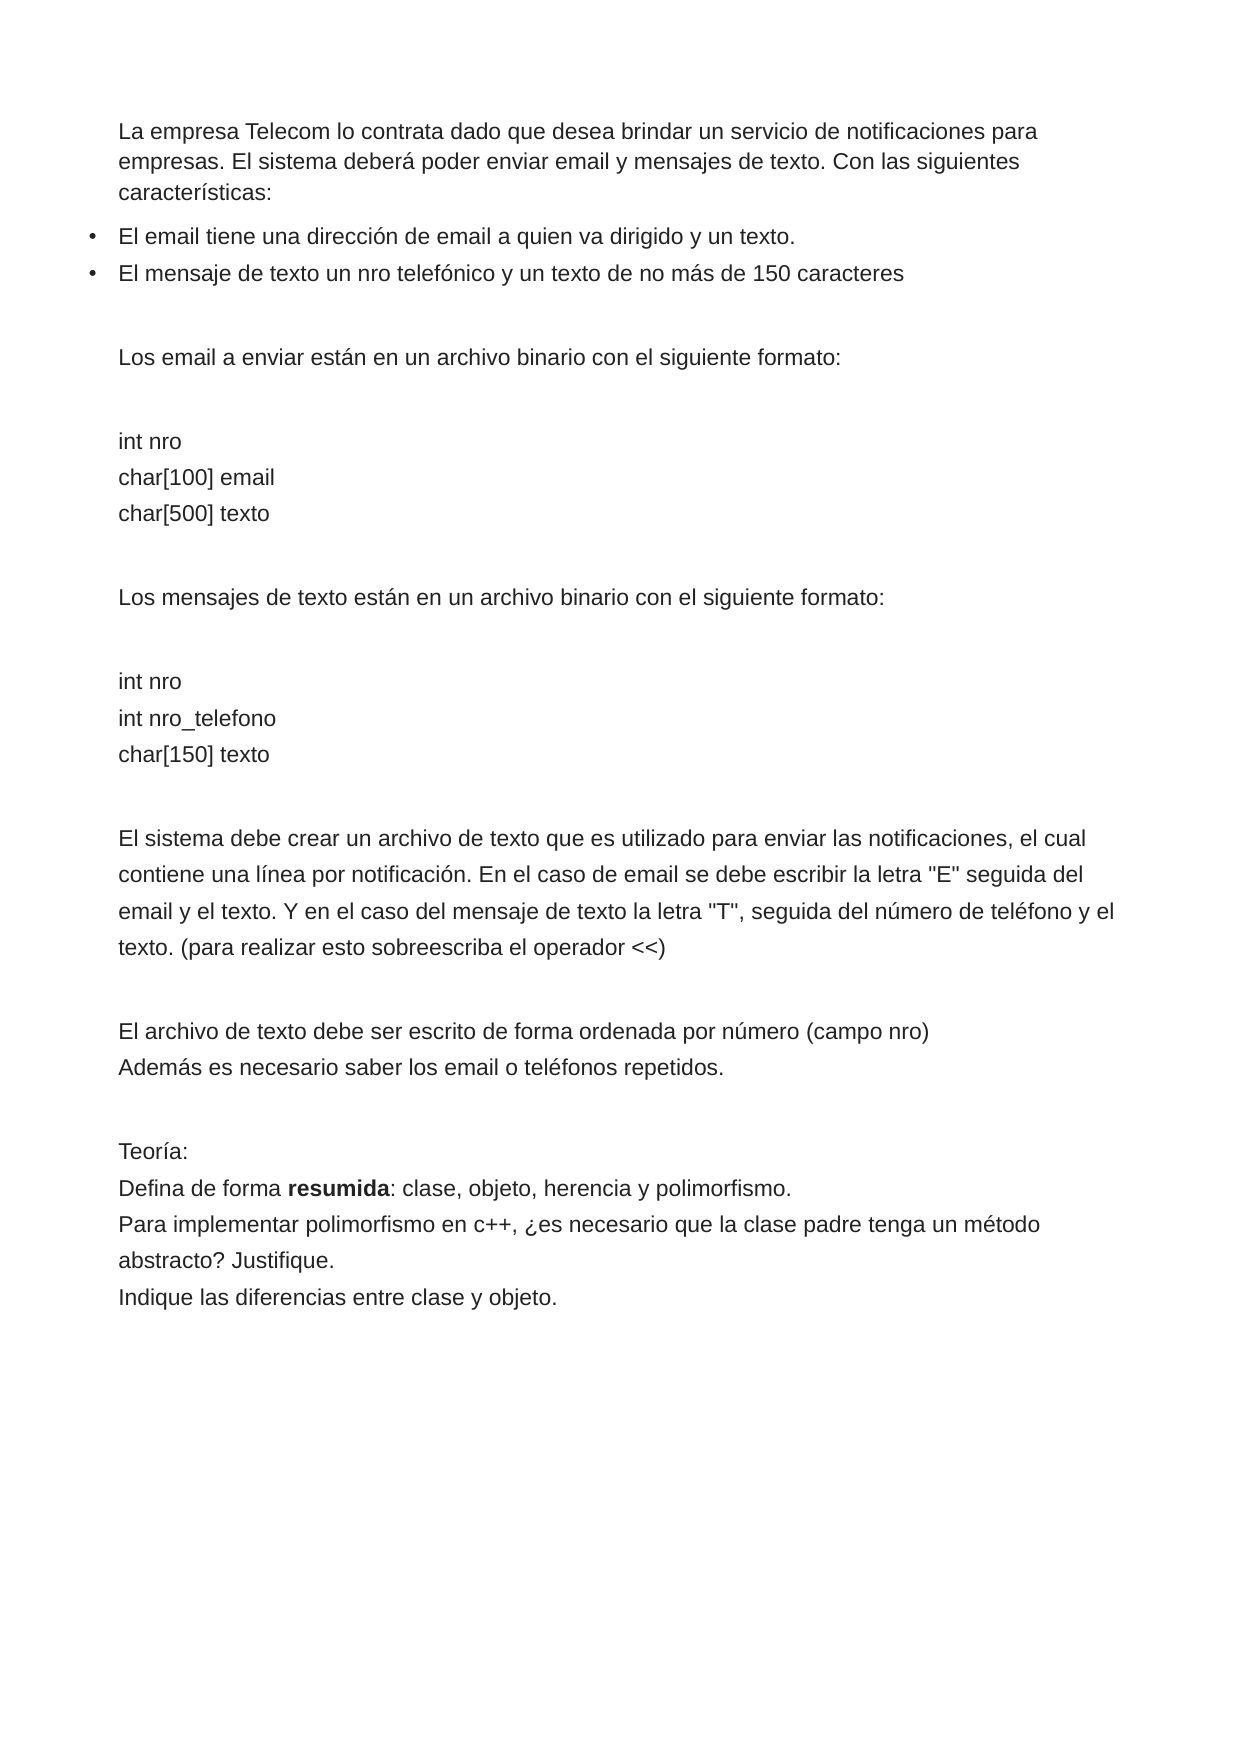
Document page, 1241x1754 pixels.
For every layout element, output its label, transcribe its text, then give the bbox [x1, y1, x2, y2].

text Para implementar polimorfismo en c++, ¿es necesario que la clase padre tenga un método abstracto? Justifique. [118, 1211, 1122, 1274]
text Además es necesario saber los email o teléfonos repetidos. [118, 1054, 1122, 1081]
text Los email a enviar están en un archivo binario con el siguiente formato: [118, 344, 1122, 370]
text int nro [118, 668, 1122, 694]
text La empresa Telecom lo contrata dado que desea brindar un servicio de notificaciones para empresas. El sistema deberá poder enviar email y mensajes de texto. Con las siguientes características: [118, 118, 1122, 205]
text char[150] texto [118, 741, 1122, 767]
text char[500] texto [118, 500, 1122, 527]
text char[100] email [118, 464, 1122, 490]
text int nro [118, 428, 1122, 454]
text El archivo de texto debe ser escrito de forma ordenada por número (campo nro) [118, 1018, 1122, 1044]
list El mensaje de texto un nro telefónico y un texto de no más de 150 caracteres [118, 260, 1122, 286]
text Indique las diferencias entre clase y objeto. [118, 1284, 1122, 1310]
list El email tiene una dirección de email a quien va dirigido y un texto. [118, 223, 1122, 250]
text El sistema debe crear un archivo de texto que es utilizado para enviar las notificaciones, el cual contiene una línea por notificación. En el caso de email se debe escribir la letra "E" seguida del email y el texto. Y en el caso del mensaje de texto la letra "T", seguida del número de teléfono y el texto. (para realizar esto sobreescriba el operador <<) [118, 825, 1122, 960]
text Teoría: [118, 1138, 1122, 1164]
text Defina de forma resumida: clase, objeto, herencia y polimorfismo. [118, 1174, 1122, 1201]
text int nro_telefono [118, 704, 1122, 731]
text Los mensajes de texto están en un archivo binario con el siguiente formato: [118, 584, 1122, 611]
